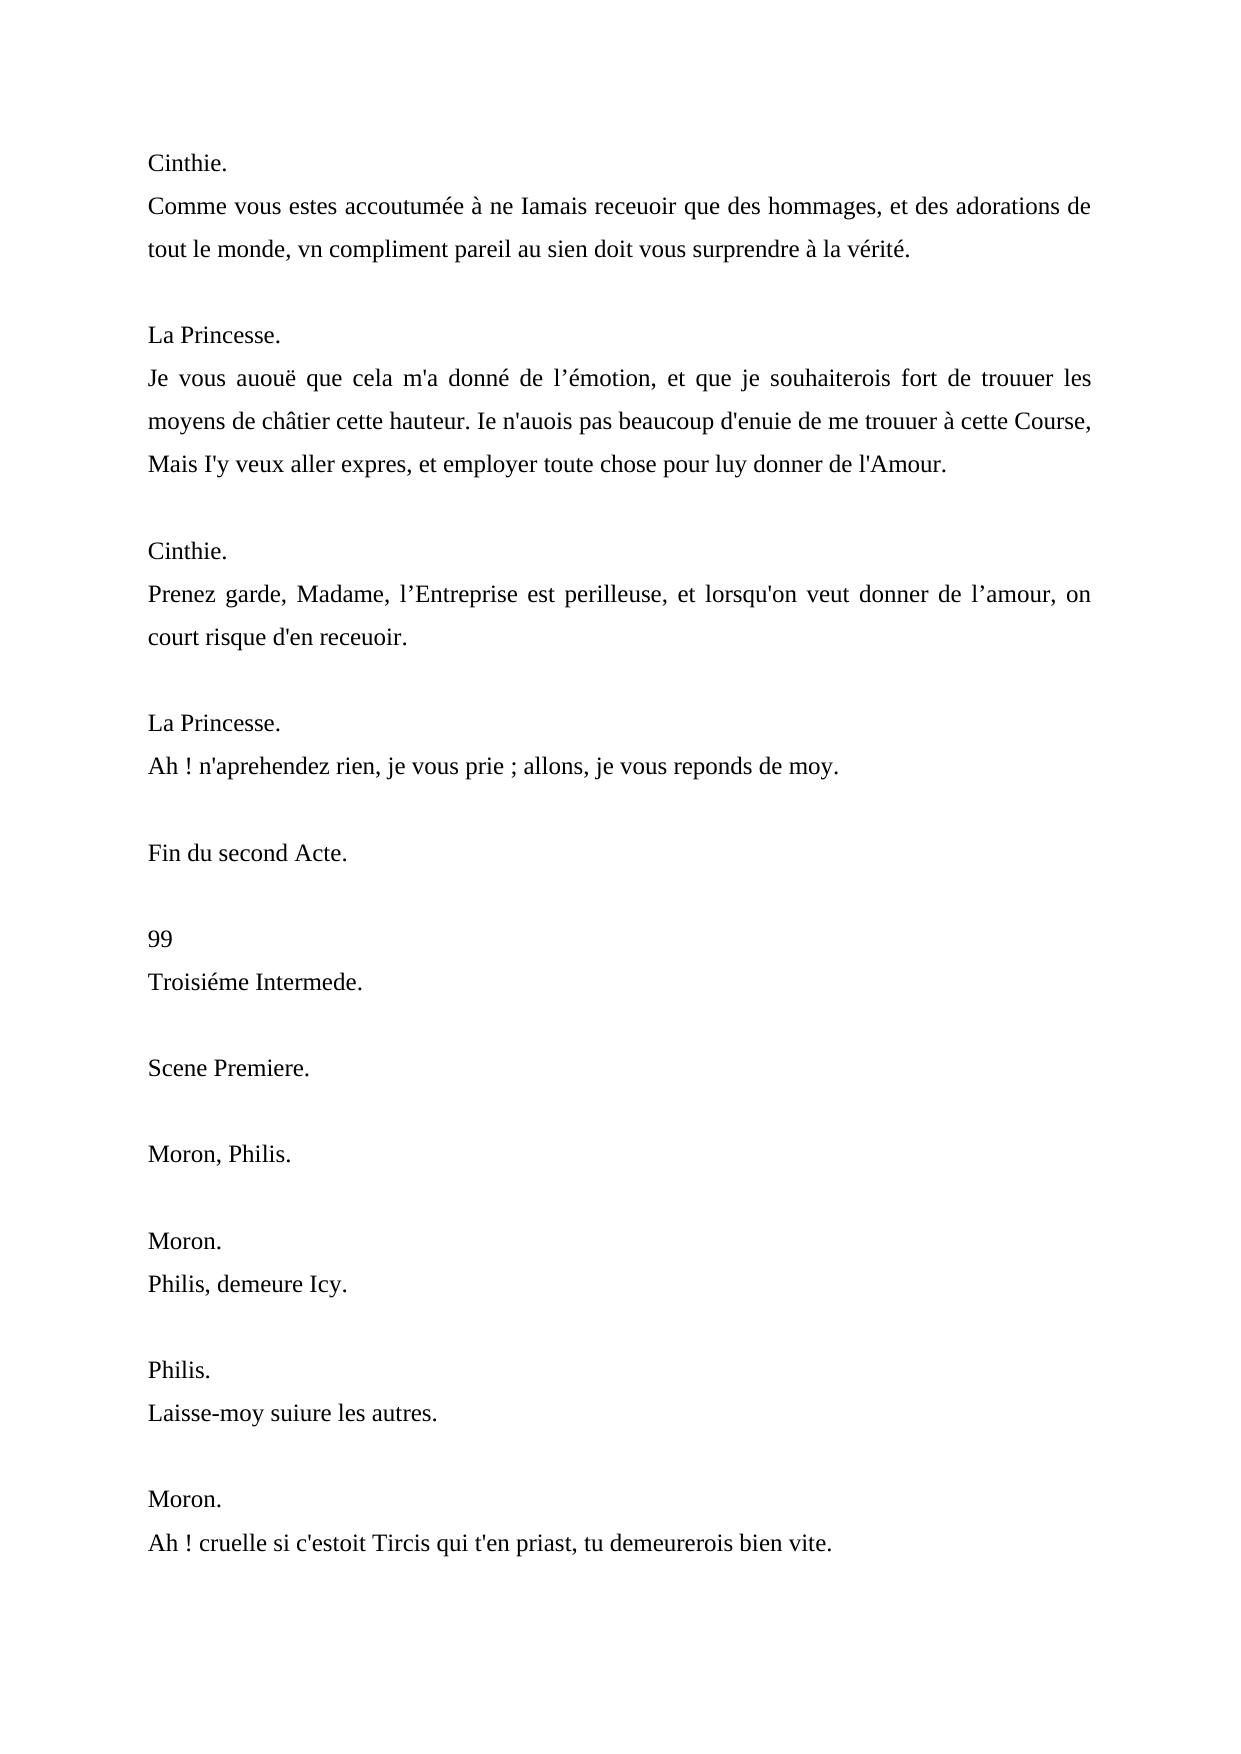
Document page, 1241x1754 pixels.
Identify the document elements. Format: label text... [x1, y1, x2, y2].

text 99 [148, 924, 1093, 953]
text Philis. [148, 1355, 1093, 1384]
text Moron. [148, 1226, 1093, 1254]
text Fin du second Acte. [148, 838, 1093, 866]
text La Princesse. [148, 320, 1093, 349]
text Moron. [148, 1484, 1093, 1513]
text Ah ! cruelle si c'estoit Tircis qui t'en priast, tu demeurerois bien vite. [148, 1528, 1093, 1556]
text Scene Premiere. [148, 1053, 1093, 1082]
text Prenez garde, Madame, l’Entreprise est perilleuse, et lorsqu'on veut donner de l’amour, on court risque d'en receuoir. [148, 579, 1093, 651]
text Ah ! n'aprehendez rien, je vous prie ; allons, je vous reponds de moy. [148, 751, 1093, 780]
text Je vous auouë que cela m'a donné de l’émotion, et que je souhaiterois fort de trouuer les moyens de châtier cette hauteur. Ie n'auois pas beaucoup d'enuie de me trouuer à cette Course, Mais I'y veux aller expres, et employer toute chose pour luy donner de l'Amour. [148, 363, 1093, 478]
text Laisse-moy suiure les autres. [148, 1398, 1093, 1427]
text Philis, demeure Icy. [148, 1269, 1093, 1298]
text Cinthie. [148, 148, 1093, 176]
text Troisiéme Intermede. [148, 967, 1093, 996]
text Moron, Philis. [148, 1139, 1093, 1168]
text Cinthie. [148, 536, 1093, 564]
text Comme vous estes accoutumée à ne Iamais receuoir que des hommages, et des adorations de tout le monde, vn compliment pareil au sien doit vous surprendre à la vérité. [148, 191, 1093, 263]
text La Princesse. [148, 708, 1093, 737]
